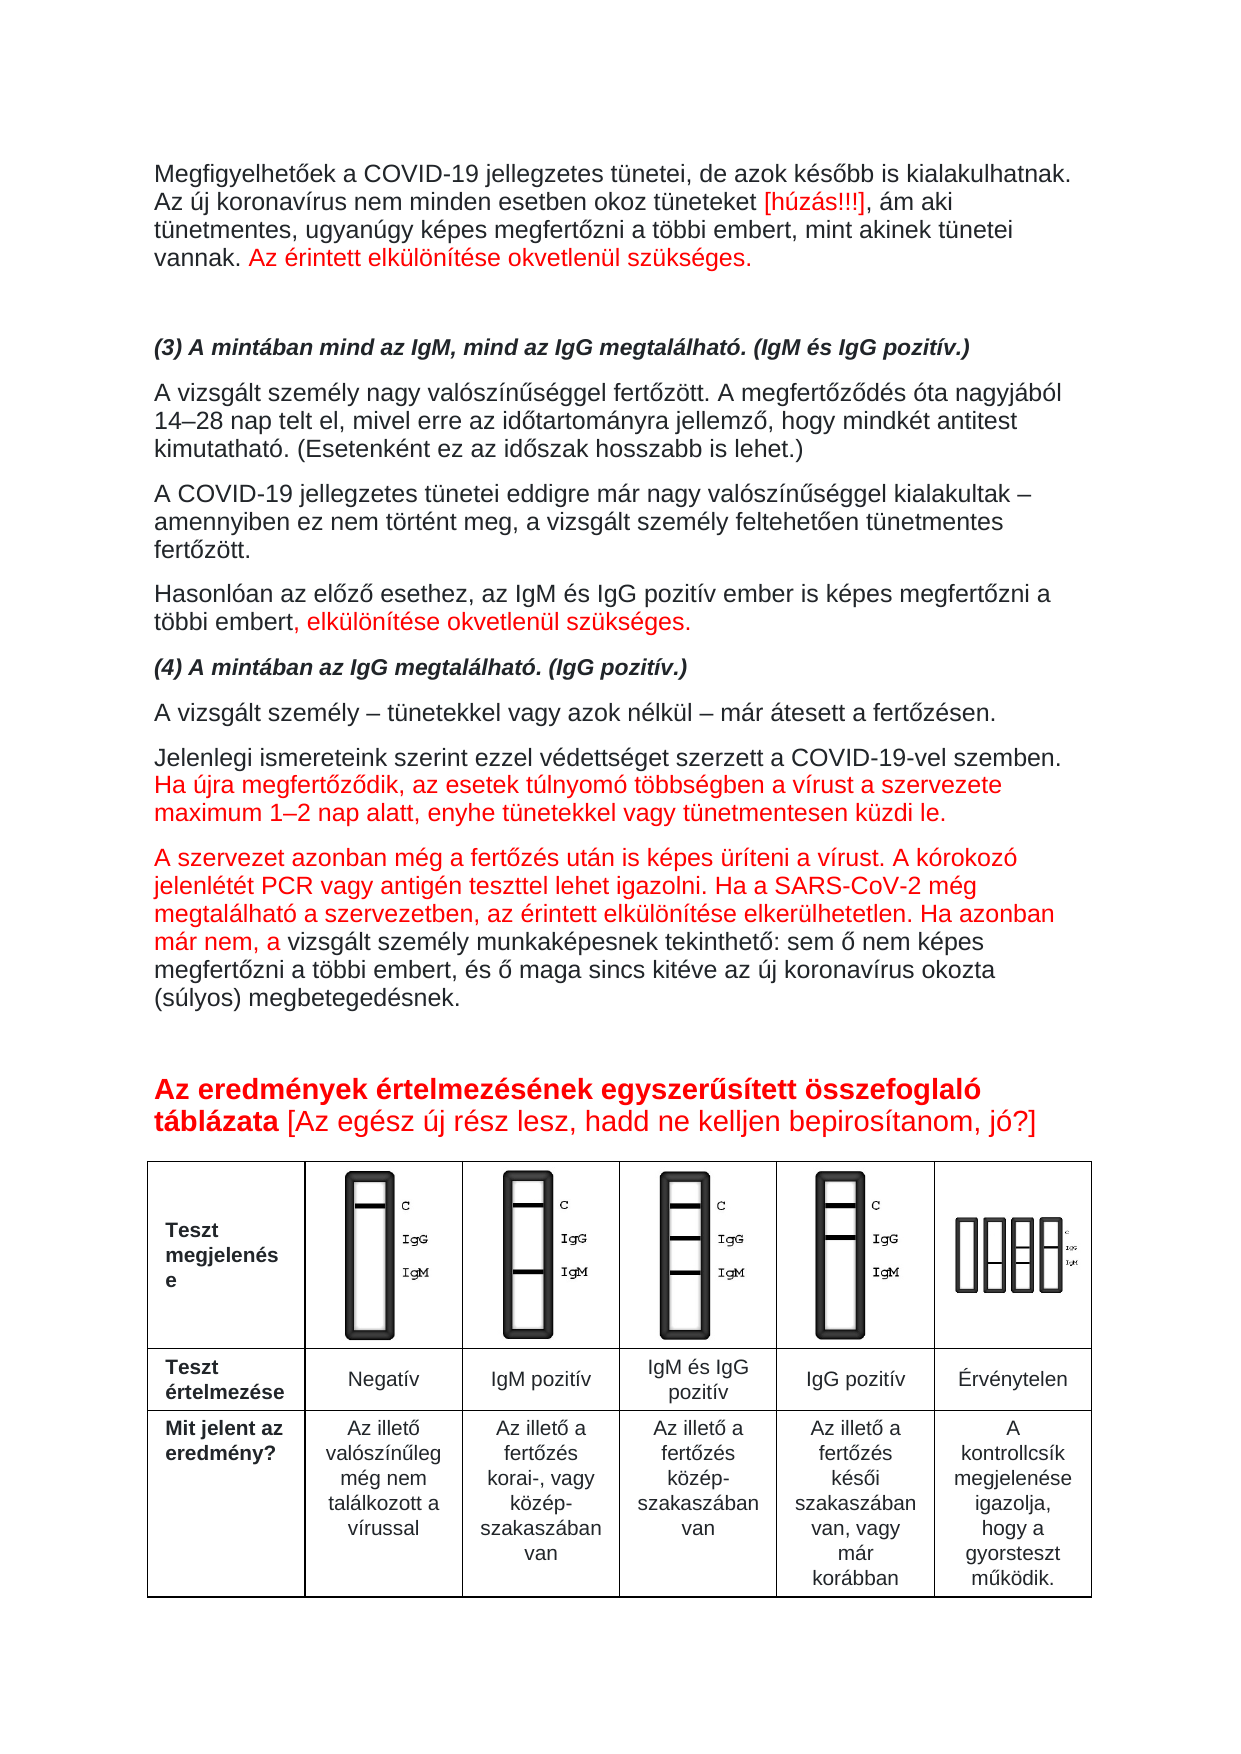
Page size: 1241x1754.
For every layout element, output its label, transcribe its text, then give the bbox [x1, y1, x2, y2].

table_header [935, 1162, 1091, 1348]
table_header Az illető a fertőzés közép-szakaszában van [620, 1411, 776, 1596]
text A COVID-19 jellegzetes tünetei eddigre már nagy valószínűséggel kialakultak – amennyiben ez nem történt meg, a vizsgált személy feltehetően tünetmentes fertőzött. [148, 473, 1093, 563]
table_header Mit jelent az eredmény? [148, 1411, 304, 1596]
picture [649, 1167, 747, 1342]
table_cell Érvénytelen [935, 1349, 1091, 1410]
table_header [777, 1162, 934, 1348]
table_header Az illető a fertőzés korai-, vagy közép-szakaszában van [463, 1411, 619, 1596]
table_cell Negatív [306, 1349, 462, 1410]
text Megfigyelhetőek a COVID-19 jellegzetes tünetei, de azok később is kialakulhatnak. Az új koronavírus nem minden esetben okoz tüneteket [húzás!!!], ám aki tünetmentes, ugyanúgy képes megfertőzni a többi embert, mint akinek tünetei vannak. Az érintett elkülönítése okvetlenül szükséges. [148, 154, 1093, 272]
text Az eredmények értelmezésének egyszerűsített összefoglaló táblázata [Az egész új rész lesz, hadd ne kelljen bepirosítanom, jó?] [148, 1066, 1093, 1144]
subtitle (3) A mintában mind az IgM, mind az IgG megtalálható. (IgM és IgG pozitív.) [148, 329, 1093, 361]
picture [951, 1215, 1083, 1294]
picture [335, 1167, 432, 1342]
picture [492, 1167, 590, 1342]
text Hasonlóan az előző esethez, az IgM és IgG pozitív ember is képes megfertőzni a többi embert, elkülönítése okvetlenül szükséges. [148, 574, 1093, 636]
table_cell IgG pozitív [777, 1349, 934, 1410]
table_header Az illető a fertőzés késői szakaszában van, vagy már korábban [777, 1411, 934, 1596]
table_header [306, 1162, 462, 1348]
table_header [620, 1162, 776, 1348]
table_cell IgM és IgG pozitív [620, 1349, 776, 1410]
text A szervezet azonban még a fertőzés után is képes üríteni a vírust. A kórokozó jelenlétét PCR vagy antigén teszttel lehet igazolni. Ha a SARS-CoV-2 még megtalálható a szervezetben, az érintett elkülönítése elkerülhetetlen. Ha azonban már nem, a vizsgált személy munkaképesnek tekinthető: sem ő nem képes megfertőzni a többi embert, és ő maga sincs kitéve az új koronavírus okozta (súlyos) megbetegedésnek. [148, 838, 1093, 1011]
text A vizsgált személy – tünetekkel vagy azok nélkül – már átesett a fertőzésen. [148, 693, 1093, 727]
picture [807, 1167, 904, 1342]
text Jelenlegi ismereteink szerint ezzel védettséget szerzett a COVID-19-vel szemben. Ha újra megfertőződik, az esetek túlnyomó többségben a vírust a szervezete maximum 1–2 nap alatt, enyhe tünetekkel vagy tünetmentesen küzdi le. [148, 737, 1093, 827]
subtitle (4) A mintában az IgG megtalálható. (IgG pozitív.) [148, 648, 1093, 680]
table_cell Teszt értelmezése [148, 1349, 304, 1410]
table_header Az illető valószínűleg még nem találkozott a vírussal [306, 1411, 462, 1596]
table_header [463, 1162, 619, 1348]
text A vizsgált személy nagy valószínűséggel fertőzött. A megfertőződés óta nagyjából 14–28 nap telt el, mivel erre az időtartományra jellemző, hogy mindkét antitest kimutatható. (Esetenként ez az időszak hosszabb is lehet.) [148, 373, 1093, 463]
table_cell A kontrollcsík megjelenése igazolja, hogy a gyorsteszt működik. [935, 1411, 1091, 1596]
table_cell IgM pozitív [463, 1349, 619, 1410]
table_header Teszt megjelenése [148, 1162, 304, 1348]
